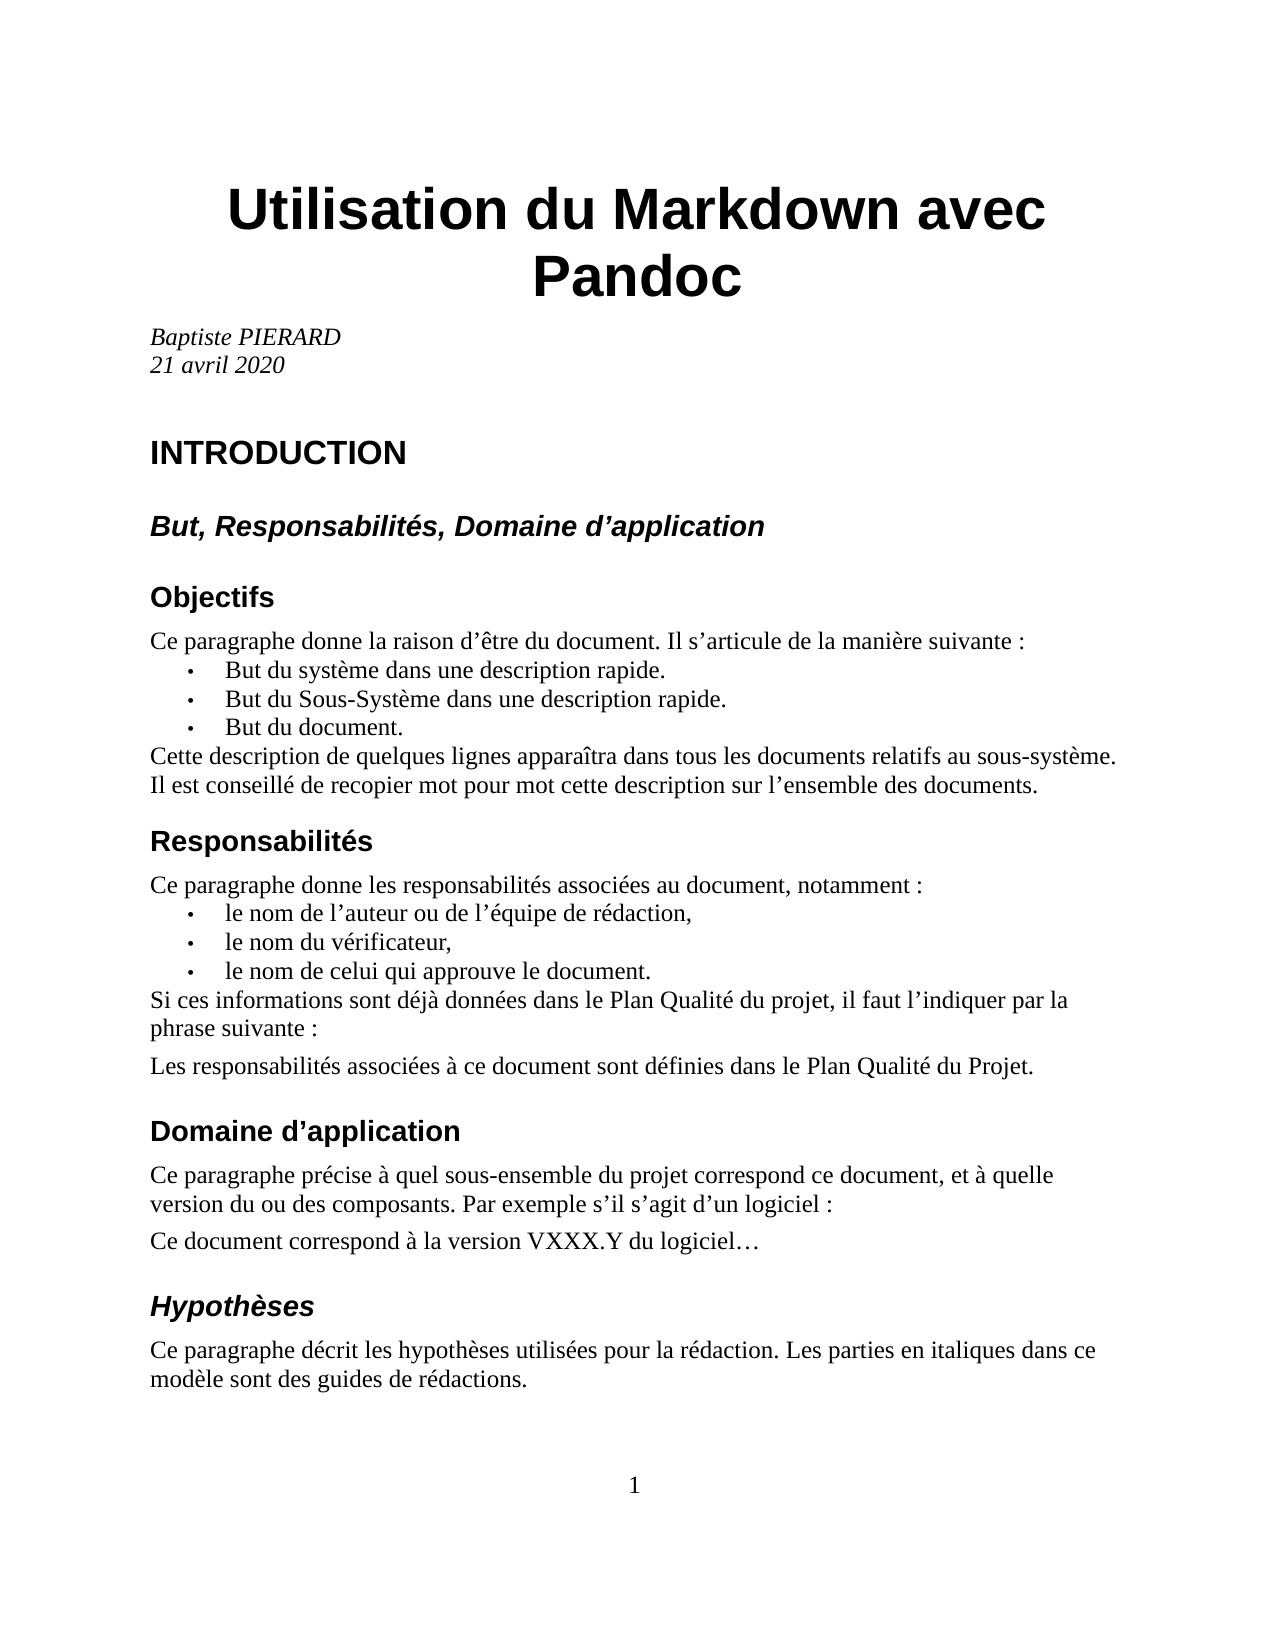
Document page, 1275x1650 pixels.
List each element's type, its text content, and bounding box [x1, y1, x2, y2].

text Ce paragraphe précise à quel sous-ensemble du projet correspond ce document, et à quelle version du ou des composants. Par exemple s’il s’agit d’un logiciel : [150, 1160, 1125, 1217]
subtitle Hypothèses [150, 1289, 1125, 1323]
title Utilisation du Markdown avec Pandoc [150, 175, 1125, 309]
list But du système dans une description rapide. [187, 655, 1125, 684]
subtitle Responsabilités [150, 824, 1125, 857]
text Ce paragraphe donne la raison d’être du document. Il s’articule de la manière suivante : [150, 626, 1125, 655]
list le nom de celui qui approuve le document. [187, 956, 1125, 985]
subtitle But, Responsabilités, Domaine d’application [150, 509, 1125, 543]
subtitle Objectifs [150, 580, 1125, 614]
subtitle INTRODUCTION [150, 433, 1125, 472]
subtitle Domaine d’application [150, 1114, 1125, 1147]
text Si ces informations sont déjà données dans le Plan Qualité du projet, il faut l’indiquer par la phrase suivante : [150, 985, 1125, 1042]
list But du document. [187, 712, 1125, 741]
list le nom du vérificateur, [187, 927, 1125, 956]
text Ce document correspond à la version VXXX.Y du logiciel… [150, 1226, 1125, 1255]
list But du Sous-Système dans une description rapide. [187, 684, 1125, 712]
text Les responsabilités associées à ce document sont définies dans le Plan Qualité du Projet. [150, 1051, 1125, 1080]
text Cette description de quelques lignes apparaîtra dans tous les documents relatifs au sous-système. Il est conseillé de recopier mot pour mot cette description sur l’ensemble des documents. [150, 741, 1125, 799]
text Ce paragraphe décrit les hypothèses utilisées pour la rédaction. Les parties en italiques dans ce modèle sont des guides de rédactions. [150, 1335, 1125, 1393]
list le nom de l’auteur ou de l’équipe de rédaction, [187, 898, 1125, 927]
text Baptiste PIERARD [150, 322, 1125, 350]
text Ce paragraphe donne les responsabilités associées au document, notamment : [150, 870, 1125, 898]
text 21 avril 2020 [150, 350, 1125, 379]
